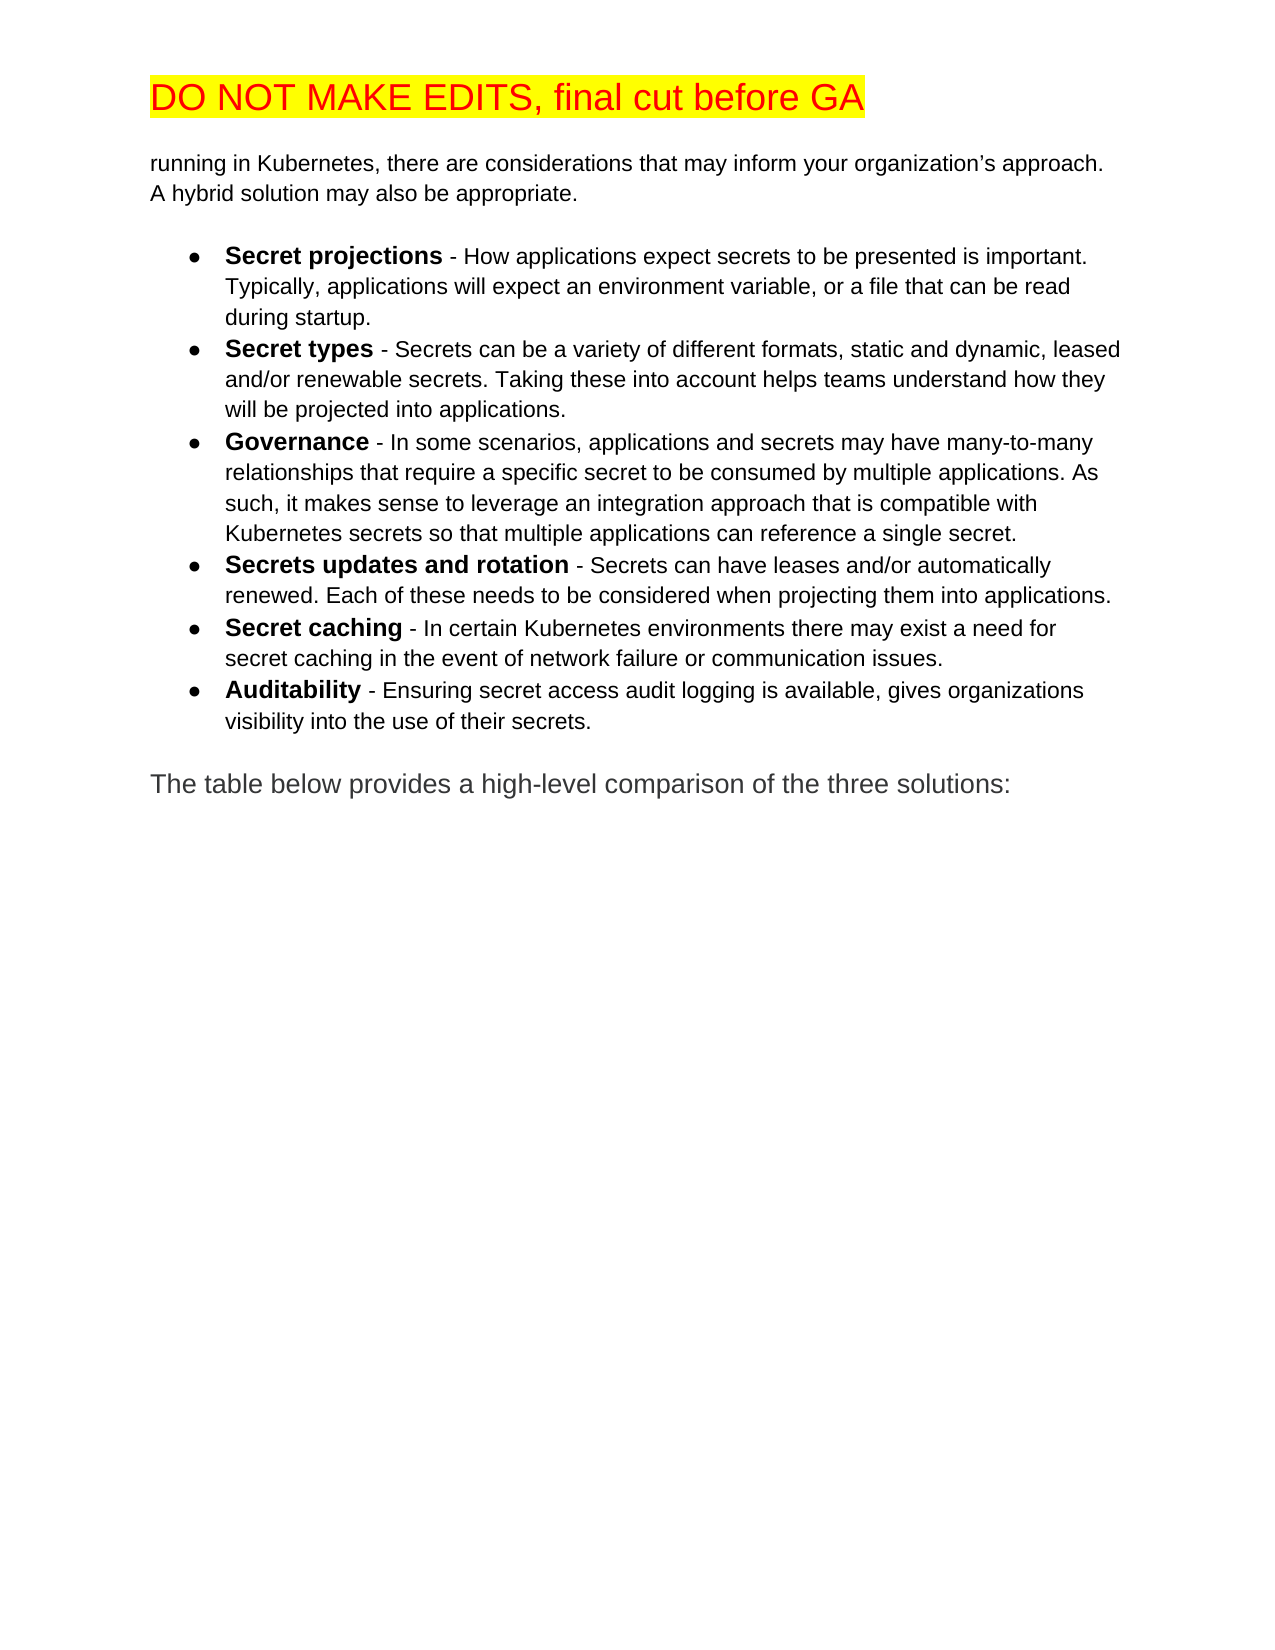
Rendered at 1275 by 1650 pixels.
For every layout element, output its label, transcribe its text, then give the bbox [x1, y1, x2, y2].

list Secret projections - How applications expect secrets to be presented is important. Typically, applications will expect an environment variable, or a file that can be read during startup. [187, 241, 1125, 330]
list Secrets updates and rotation - Secrets can have leases and/or automatically renewed. Each of these needs to be considered when projecting them into applications. [187, 550, 1125, 609]
list Secret caching - In certain Kubernetes environments there may exist a need for secret caching in the event of network failure or communication issues. [187, 613, 1125, 672]
text running in Kubernetes, there are considerations that may inform your organization’s approach. A hybrid solution may also be appropriate. [150, 150, 1125, 207]
list Auditability - Ensuring secret access audit logging is available, gives organizations visibility into the use of their secrets. [187, 676, 1125, 734]
text The table below provides a high-level comparison of the three solutions: [150, 768, 1125, 800]
list Governance - In some scenarios, applications and secrets may have many-to-many relationships that require a specific secret to be consumed by multiple applications. As such, it makes sense to leverage an integration approach that is compatible with Kubernetes secrets so that multiple applications can reference a single secret. [187, 427, 1125, 546]
list Secret types - Secrets can be a variety of different formats, static and dynamic, leased and/or renewable secrets. Taking these into account helps teams understand how they will be projected into applications. [187, 334, 1125, 423]
